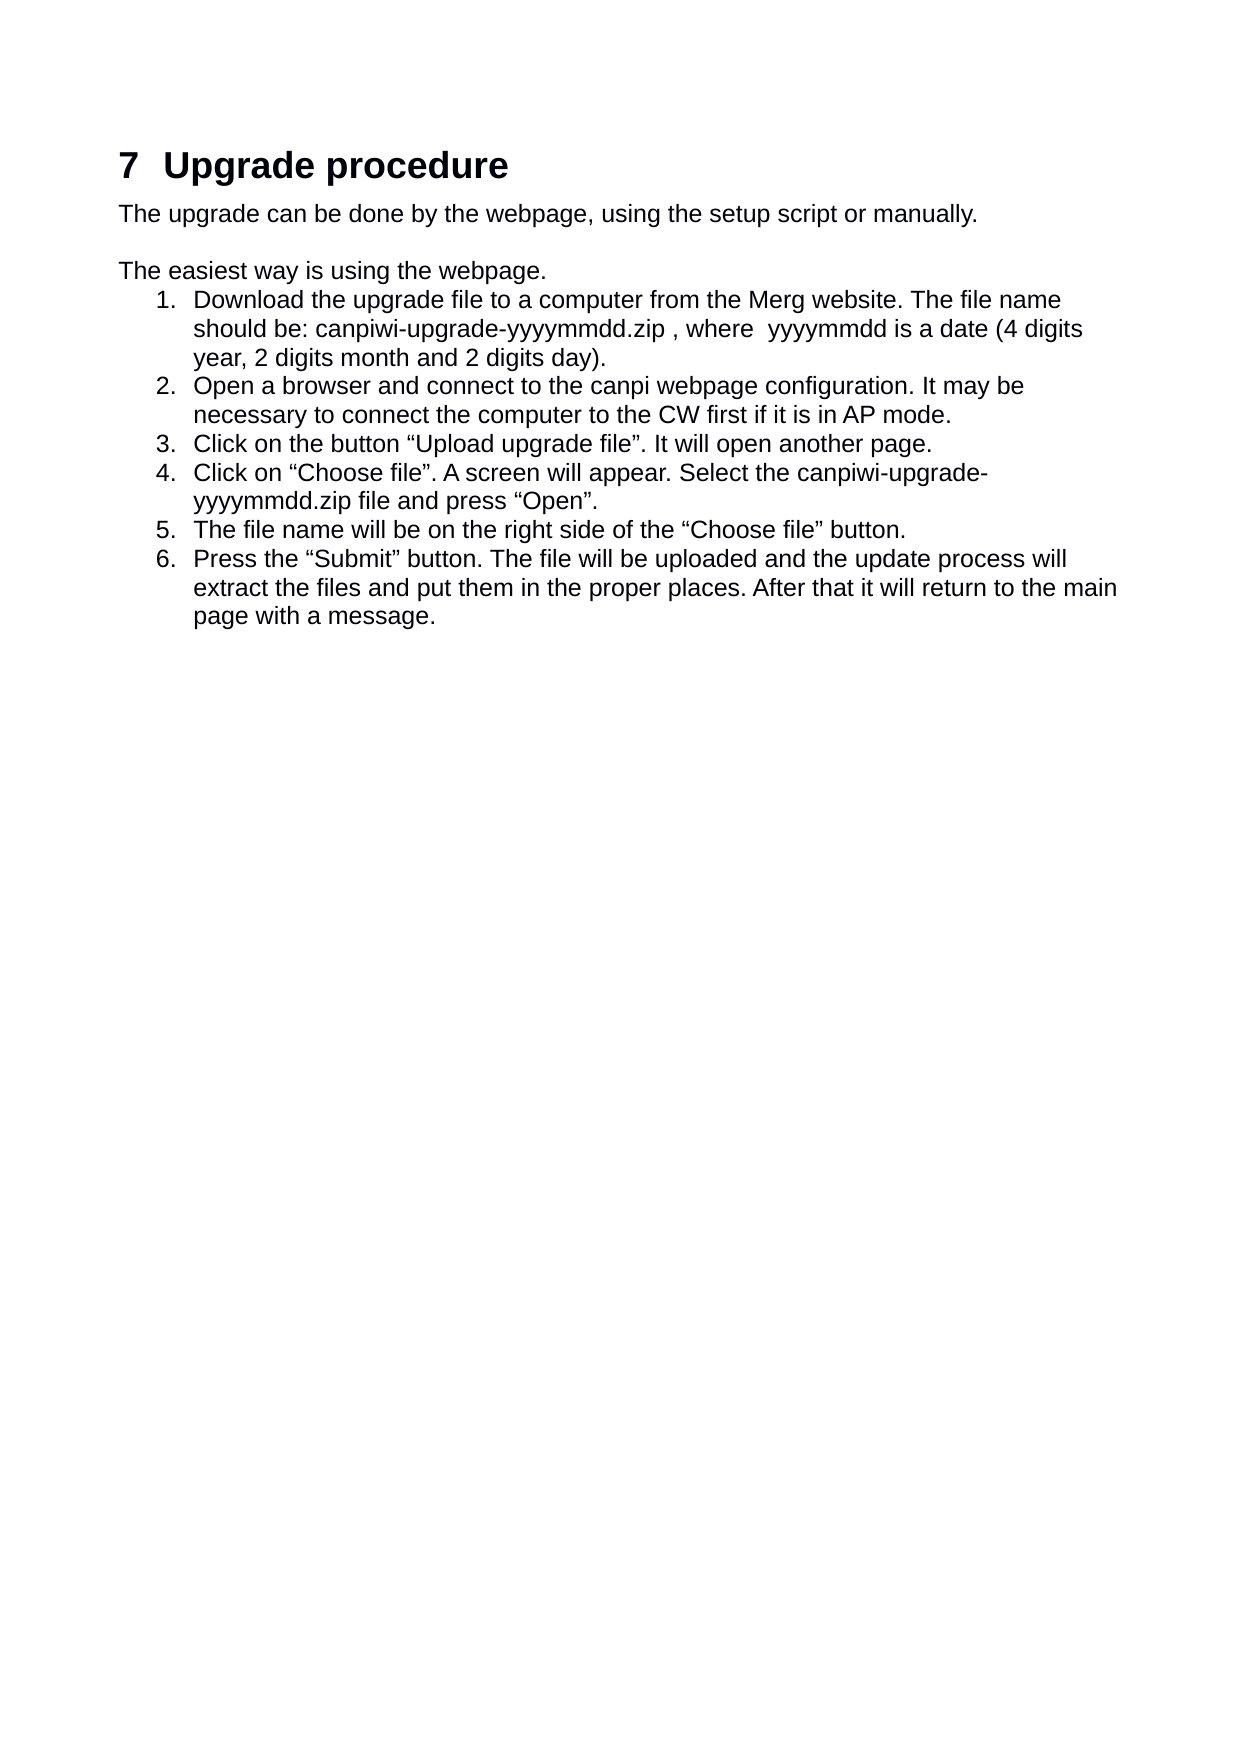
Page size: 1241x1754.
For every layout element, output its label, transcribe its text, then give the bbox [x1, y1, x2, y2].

list Download the upgrade file to a computer from the Merg website. The file name should be: canpiwi-upgrade-yyyymmdd.zip , where yyyymmdd is a date (4 digits year, 2 digits month and 2 digits day). [156, 285, 1122, 371]
list Press the “Submit” button. The file will be uploaded and the update process will extract the files and put them in the proper places. After that it will return to the main page with a message. [156, 544, 1122, 630]
text The upgrade can be done by the webpage, using the setup script or manually. [118, 199, 1122, 227]
list Click on “Choose file”. A screen will appear. Select the canpiwi-upgrade-yyyymmdd.zip file and press “Open”. [156, 457, 1122, 515]
list The file name will be on the right side of the “Choose file” button. [156, 515, 1122, 544]
list Open a browser and connect to the canpi webpage configuration. It may be necessary to connect the computer to the CW first if it is in AP mode. [156, 371, 1122, 429]
list Click on the button “Upload upgrade file”. It will open another page. [156, 429, 1122, 457]
text The easiest way is using the webpage. [118, 256, 1122, 285]
subtitle Upgrade procedure [118, 143, 1122, 186]
